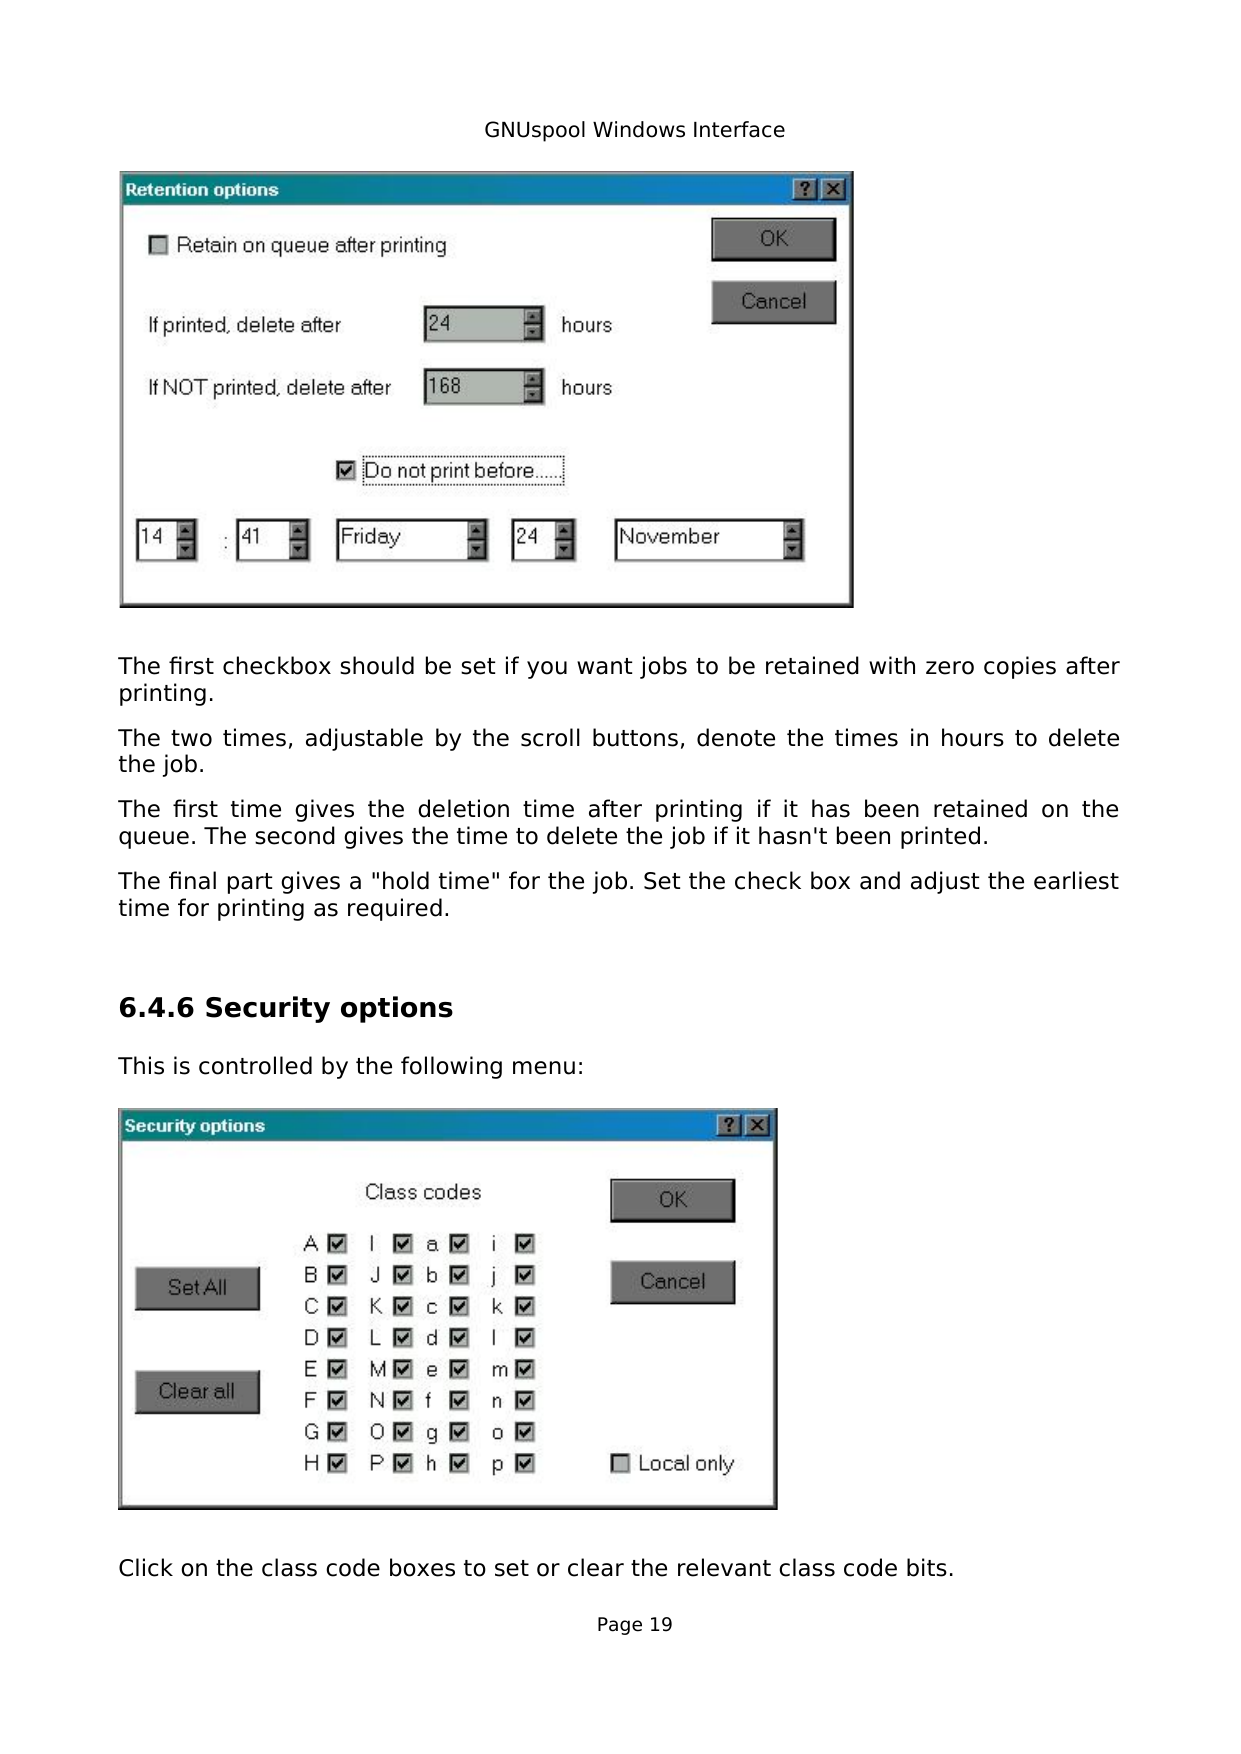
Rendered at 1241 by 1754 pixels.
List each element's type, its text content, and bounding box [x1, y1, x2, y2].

text The first time gives the deletion time after printing if it has been retained on the queue. The second gives the time to delete the job if it hasn't been printed. [118, 797, 1122, 850]
text This is controlled by the following menu: [118, 1053, 1122, 1080]
picture [118, 1108, 778, 1510]
subtitle Security options [118, 992, 1122, 1023]
text Click on the class code boxes to set or clear the relevant class code bits. [118, 1555, 1122, 1581]
text The final part gives a "hold time" for the job. Set the check box and adjust the earliest time for printing as required. [118, 868, 1122, 922]
picture [119, 171, 854, 608]
text The two times, adjustable by the scroll buttons, denote the times in hours to delete the job. [118, 725, 1122, 778]
text The first checkbox should be set if you want jobs to be retained with zero copies after printing. [118, 653, 1122, 706]
